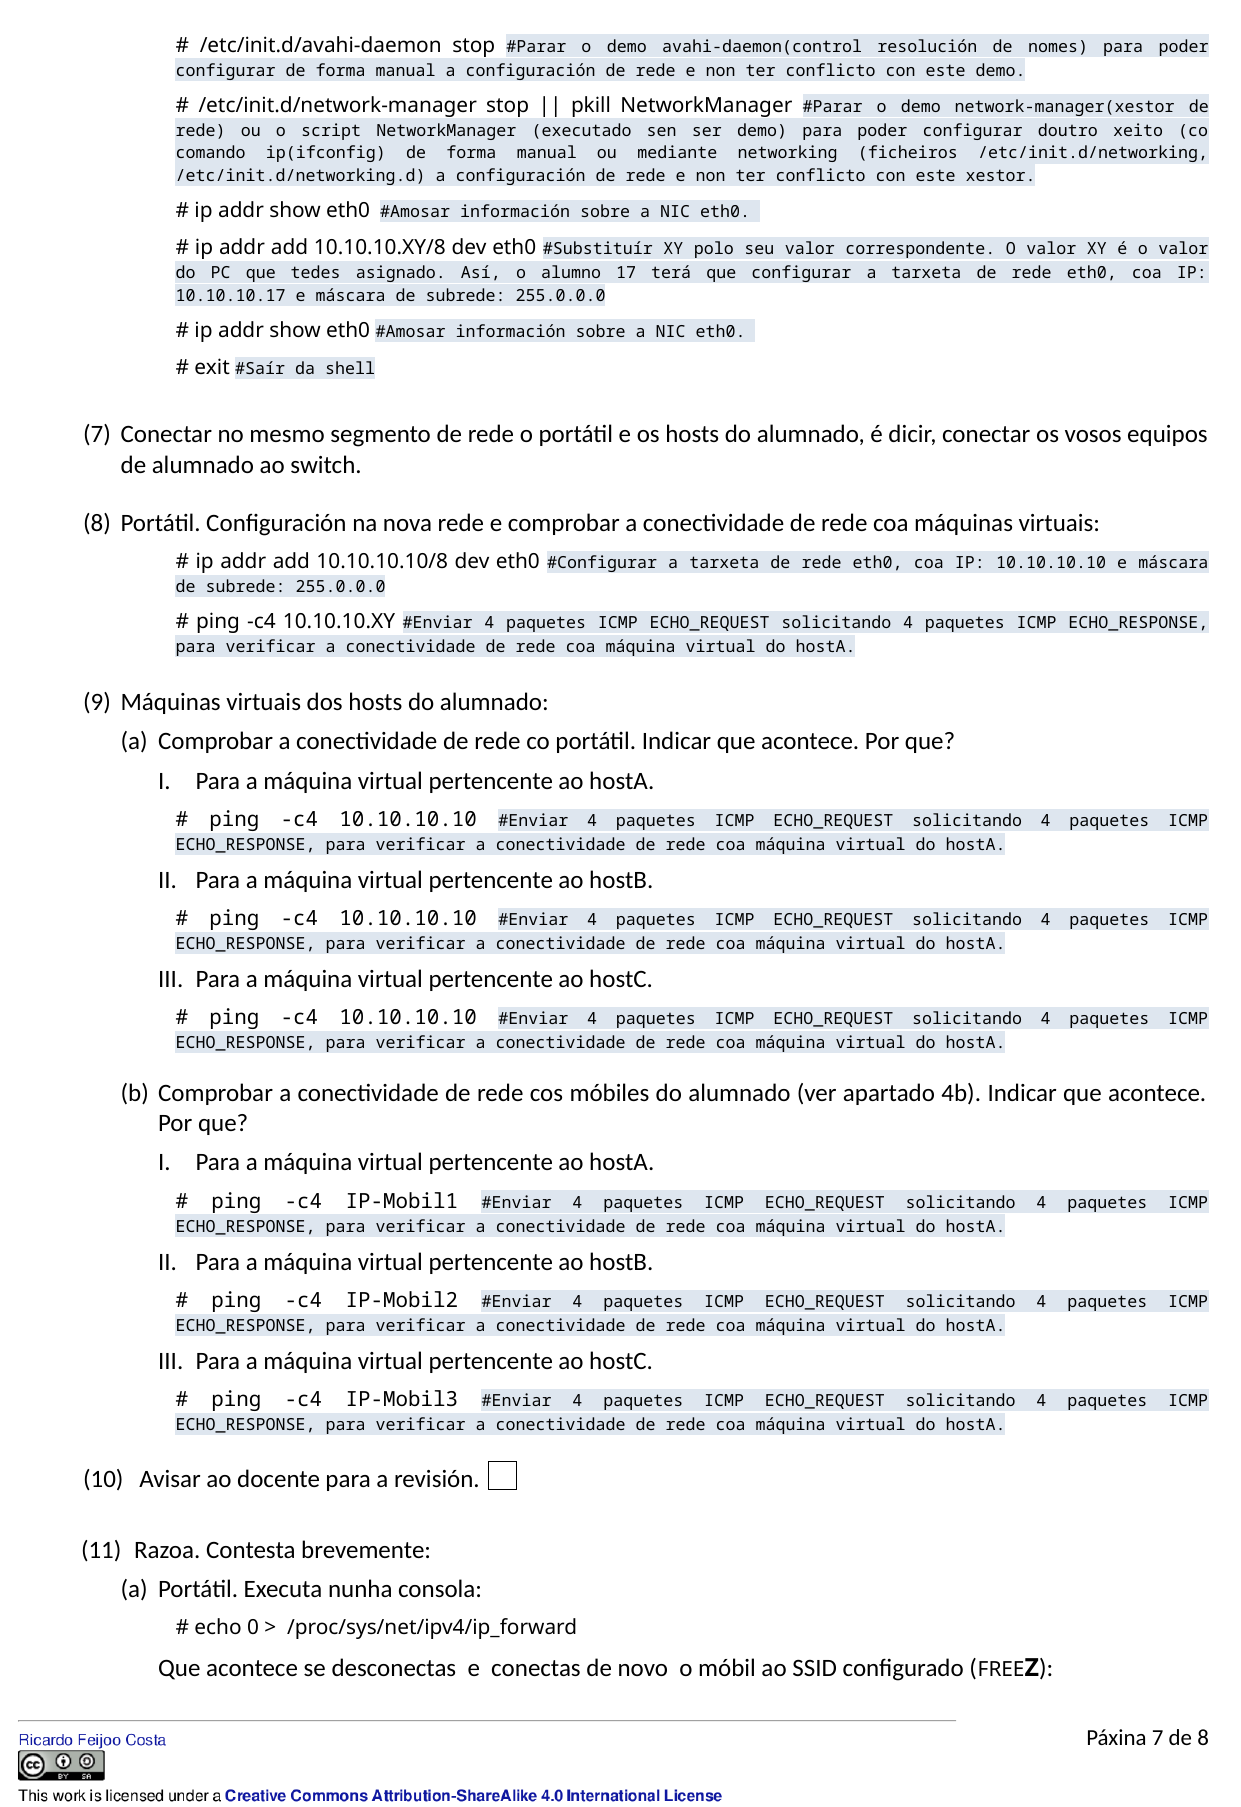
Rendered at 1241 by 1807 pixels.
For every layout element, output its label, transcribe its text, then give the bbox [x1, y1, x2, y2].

list # ping -c4 IP-Mobil2 #Enviar 4 paquetes ICMP ECHO_REQUEST solicitando 4 paquetes ICMP ECHO_RESPONSE, para verificar a conectividade de rede coa máquina virtual do hostA. [140, 1285, 1209, 1336]
list # ip addr add 10.10.10.10/8 dev eth0 #Configurar a tarxeta de rede eth0, coa IP: 10.10.10.10 e máscara de subrede: 255.0.0.0 [140, 546, 1209, 597]
list Conectar no mesmo segmento de rede o portátil e os hosts do alumnado, é dicir, conectar os vosos equipos de alumnado ao switch. [83, 418, 1209, 479]
picture [8, 1715, 957, 1806]
list Para a máquina virtual pertencente ao hostA. [158, 1147, 1209, 1177]
list Para a máquina virtual pertencente ao hostC. [158, 1345, 1209, 1375]
list # ping -c4 10.10.10.10 #Enviar 4 paquetes ICMP ECHO_REQUEST solicitando 4 paquetes ICMP ECHO_RESPONSE, para verificar a conectividade de rede coa máquina virtual do hostA. [140, 1002, 1209, 1053]
list Comprobar a conectividade de rede co portátil. Indicar que acontece. Por que? [120, 726, 1209, 756]
list Para a máquina virtual pertencente ao hostC. [158, 963, 1209, 994]
list Para a máquina virtual pertencente ao hostB. [158, 1246, 1209, 1276]
list # ping -c4 IP-Mobil1 #Enviar 4 paquetes ICMP ECHO_REQUEST solicitando 4 paquetes ICMP ECHO_RESPONSE, para verificar a conectividade de rede coa máquina virtual do hostA. [140, 1186, 1209, 1237]
list # ping -c4 10.10.10.10 #Enviar 4 paquetes ICMP ECHO_REQUEST solicitando 4 paquetes ICMP ECHO_RESPONSE, para verificar a conectividade de rede coa máquina virtual do hostA. [140, 903, 1209, 954]
list Que acontece se desconectas e conectas de novo o móbil ao SSID configurado (FREEZ): [120, 1649, 1209, 1683]
list # /etc/init.d/avahi-daemon stop #Parar o demo avahi-daemon(control resolución de nomes) para poder configurar de forma manual a configuración de rede e non ter conflicto con este demo. [140, 30, 1209, 81]
list # exit #Saír da shell [140, 352, 1209, 381]
list Para a máquina virtual pertencente ao hostB. [158, 864, 1209, 894]
list # ping -c4 IP-Mobil3 #Enviar 4 paquetes ICMP ECHO_REQUEST solicitando 4 paquetes ICMP ECHO_RESPONSE, para verificar a conectividade de rede coa máquina virtual do hostA. [140, 1384, 1209, 1435]
list Razoa. Contesta brevemente: [81, 1534, 1209, 1564]
list # ip addr add 10.10.10.XY/8 dev eth0 #Substituír XY polo seu valor correspondente. O valor XY é o valor do PC que tedes asignado. Así, o alumno 17 terá que configurar a tarxeta de rede eth0, coa IP: 10.10.10.17 e máscara de subrede: 255.0.0.0 [140, 232, 1209, 306]
list Para a máquina virtual pertencente ao hostA. [158, 765, 1209, 795]
list # ip addr show eth0 #Amosar información sobre a NIC eth0. [140, 315, 1209, 343]
list # /etc/init.d/network-manager stop || pkill NetworkManager #Parar o demo network-manager(xestor de rede) ou o script NetworkManager (executado sen ser demo) para poder configurar doutro xeito (co comando ip(ifconfig) de forma manual ou mediante networking (ficheiros /etc/init.d/networking, /etc/init.d/networking.d) a configuración de rede e non ter conflicto con este xestor. [140, 90, 1209, 186]
list # ping -c4 10.10.10.10 #Enviar 4 paquetes ICMP ECHO_REQUEST solicitando 4 paquetes ICMP ECHO_RESPONSE, para verificar a conectividade de rede coa máquina virtual do hostA. [140, 804, 1209, 855]
list Avisar ao docente para a revisión. [83, 1463, 1209, 1493]
list Portátil. Configuración na nova rede e comprobar a conectividade de rede coa máquinas virtuais: [83, 507, 1209, 538]
list Máquinas virtuais dos hosts do alumnado: [83, 686, 1209, 717]
list # ip addr show eth0 #Amosar información sobre a NIC eth0. [140, 195, 1209, 223]
list Portátil. Executa nunha consola: [120, 1573, 1209, 1603]
list Comprobar a conectividade de rede cos móbiles do alumnado (ver apartado 4b). Indicar que acontece. Por que? [120, 1077, 1209, 1138]
list # echo 0 > /proc/sys/net/ipv4/ip_forward [140, 1612, 1209, 1641]
list # ping -c4 10.10.10.XY #Enviar 4 paquetes ICMP ECHO_REQUEST solicitando 4 paquetes ICMP ECHO_RESPONSE, para verificar a conectividade de rede coa máquina virtual do hostA. [140, 606, 1209, 657]
